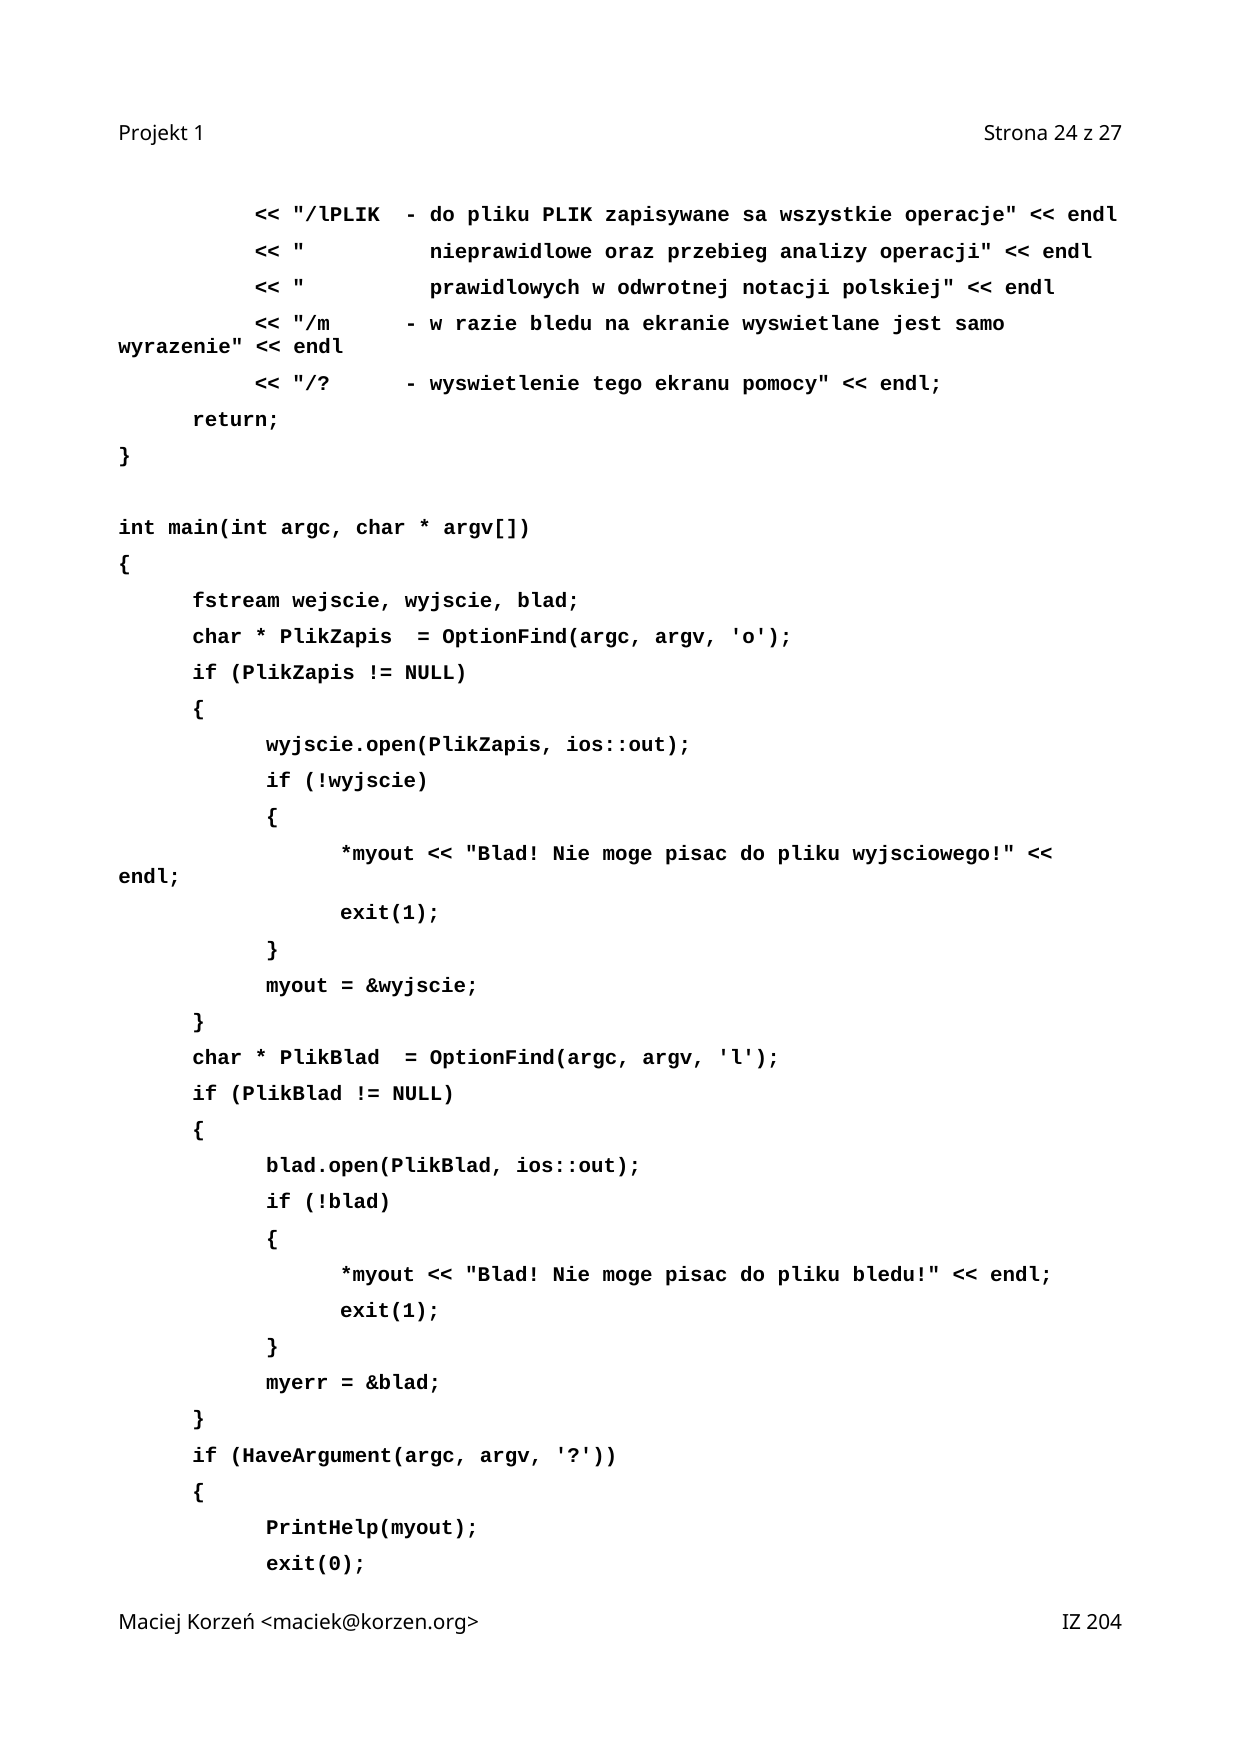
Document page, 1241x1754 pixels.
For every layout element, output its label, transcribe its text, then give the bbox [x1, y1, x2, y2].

text if (PlikBlad != NULL) [118, 1083, 1122, 1107]
text } [118, 445, 1122, 469]
text PrintHelp(myout); [118, 1517, 1122, 1541]
text exit(1); [118, 1300, 1122, 1324]
text fstream wejscie, wyjscie, blad; [118, 589, 1122, 613]
text << " nieprawidlowe oraz przebieg analizy operacji" << endl [118, 241, 1122, 264]
text } [118, 938, 1122, 962]
text } [118, 1408, 1122, 1432]
text wyjscie.open(PlikZapis, ios::out); [118, 734, 1122, 758]
text } [118, 1336, 1122, 1360]
text char * PlikBlad = OptionFind(argc, argv, 'l'); [118, 1047, 1122, 1071]
text if (HaveArgument(argc, argv, '?')) [118, 1444, 1122, 1468]
text myerr = &blad; [118, 1372, 1122, 1396]
text if (!wyjscie) [118, 770, 1122, 794]
text exit(0); [118, 1553, 1122, 1577]
text return; [118, 409, 1122, 432]
text int main(int argc, char * argv[]) [118, 517, 1122, 541]
text { [118, 1119, 1122, 1143]
text if (PlikZapis != NULL) [118, 662, 1122, 686]
text blad.open(PlikBlad, ios::out); [118, 1155, 1122, 1179]
text myout = &wyjscie; [118, 975, 1122, 998]
text *myout << "Blad! Nie moge pisac do pliku wyjsciowego!" << endl; [118, 843, 1122, 890]
text { [118, 1481, 1122, 1504]
text { [118, 1228, 1122, 1251]
text { [118, 806, 1122, 830]
text << "/m - w razie bledu na ekranie wyswietlane jest samo wyrazenie" << endl [118, 313, 1122, 360]
text char * PlikZapis = OptionFind(argc, argv, 'o'); [118, 626, 1122, 649]
text { [118, 698, 1122, 722]
text } [118, 1011, 1122, 1034]
text *myout << "Blad! Nie moge pisac do pliku bledu!" << endl; [118, 1264, 1122, 1287]
text { [118, 553, 1122, 577]
text << " prawidlowych w odwrotnej notacji polskiej" << endl [118, 277, 1122, 300]
text exit(1); [118, 902, 1122, 926]
text if (!blad) [118, 1192, 1122, 1215]
text << "/? - wyswietlenie tego ekranu pomocy" << endl; [118, 373, 1122, 396]
text << "/lPLIK - do pliku PLIK zapisywane sa wszystkie operacje" << endl [118, 204, 1122, 228]
